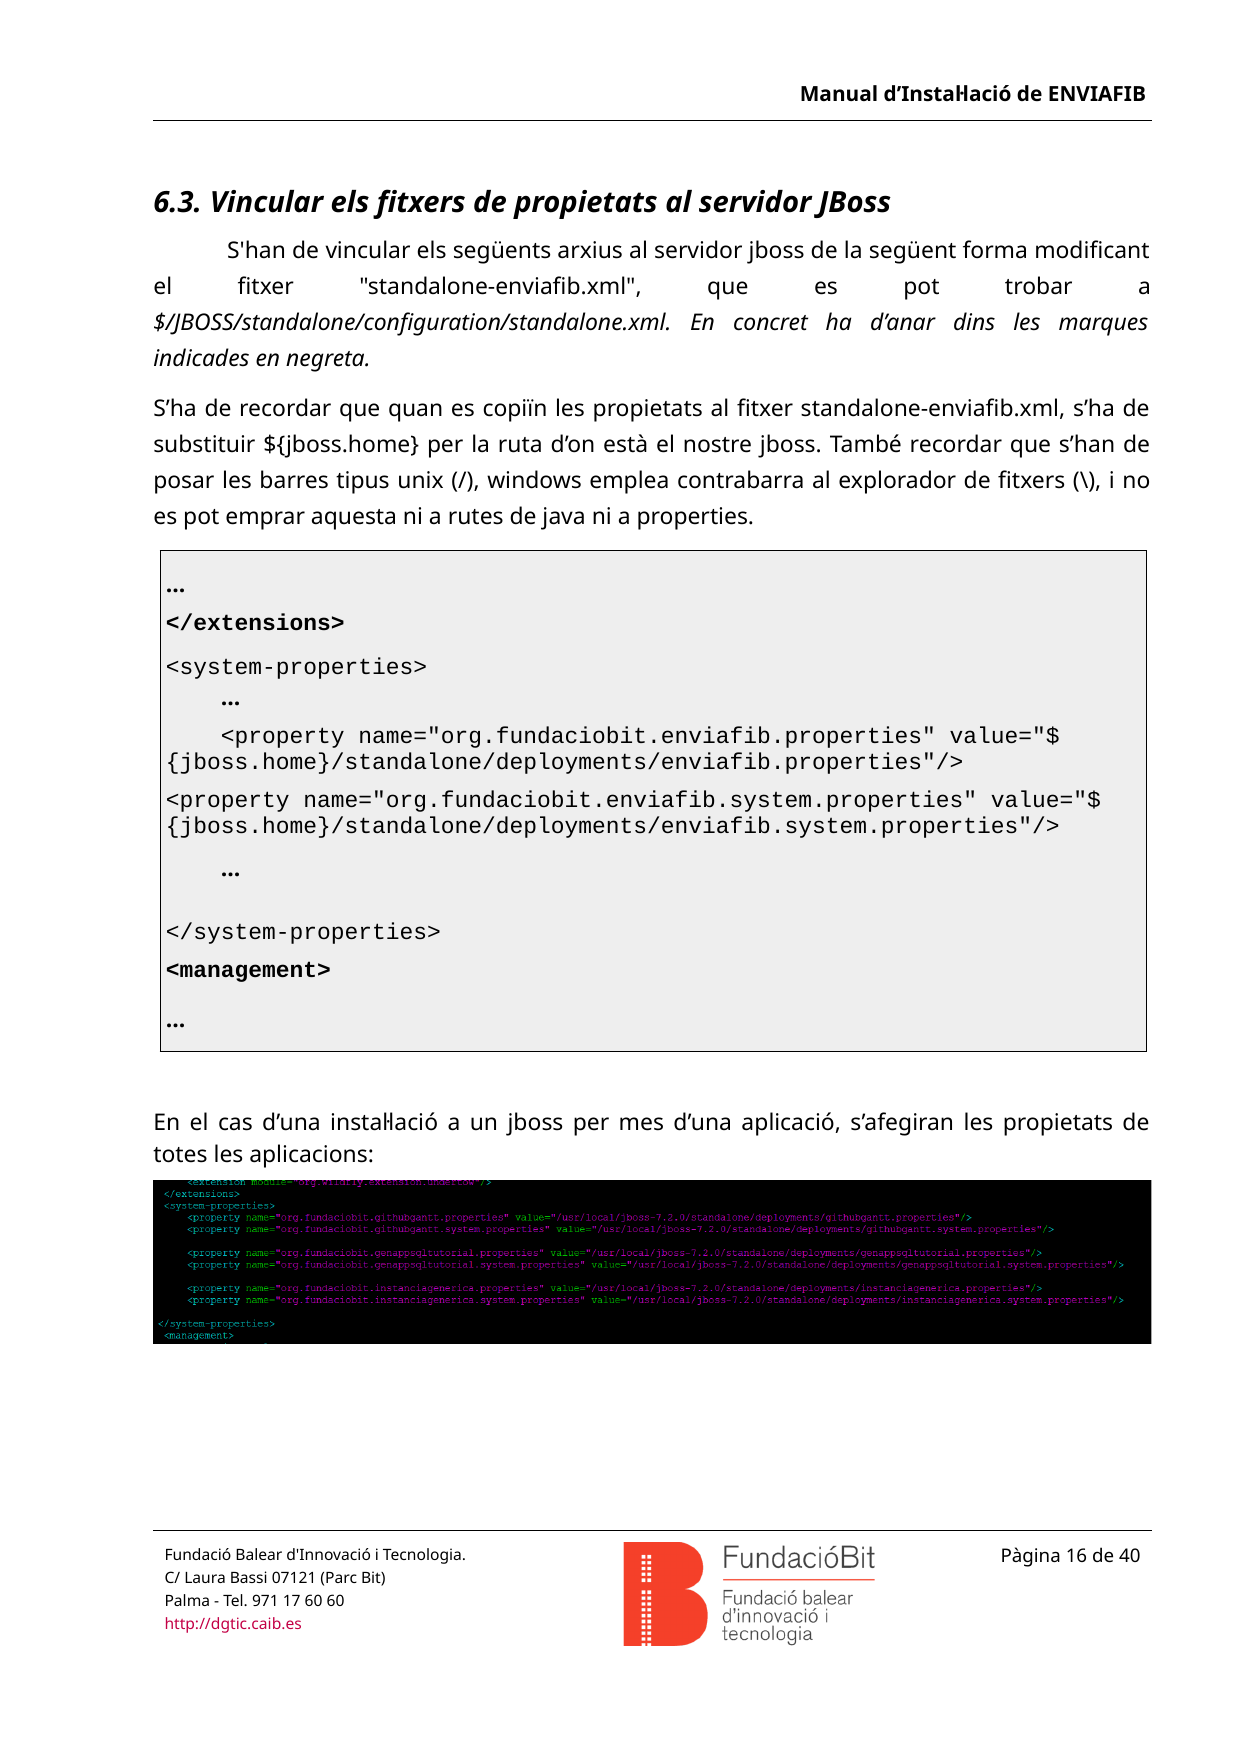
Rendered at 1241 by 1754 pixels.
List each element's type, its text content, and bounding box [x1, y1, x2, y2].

text S’ha de recordar que quan es copiïn les propietats al fitxer standalone-enviafib.xml, s’ha de substituir ${jboss.home} per la ruta d’on està el nostre jboss. També recordar que s’han de posar les barres tipus unix (/), windows emplea contrabarra al explorador de fitxers (\), i no es pot emprar aquesta ni a rutes de java ni a properties. [153, 392, 1152, 531]
picture [153, 1180, 1152, 1344]
text En el cas d’una instal·lació a un jboss per mes d’una aplicació, s’afegiran les propietats de totes les aplicacions: [153, 1106, 1152, 1169]
text S'han de vincular els següents arxius al servidor jboss de la següent forma modificant el fitxer "standalone-enviafib.xml", que es pot trobar a $/JBOSS/standalone/configuration/standalone.xml. En concret ha d’anar dins les marques indicades en negreta. [153, 234, 1152, 373]
picture [623, 1542, 875, 1646]
table_header ... </extensions> <system-properties> ... <property name="org.fundaciobit.enviafib.properties" value="${jboss.home}/standalone/deployments/enviafib.properties"/> <property name="org.fundaciobit.enviafib.system.properties" value="${jboss.home}/standalone/deployments/enviafib.system.properties"/> ... </system-properties> <management> ... [161, 551, 1146, 1051]
subtitle Vincular els fitxers de propietats al servidor JBoss [153, 181, 1152, 221]
